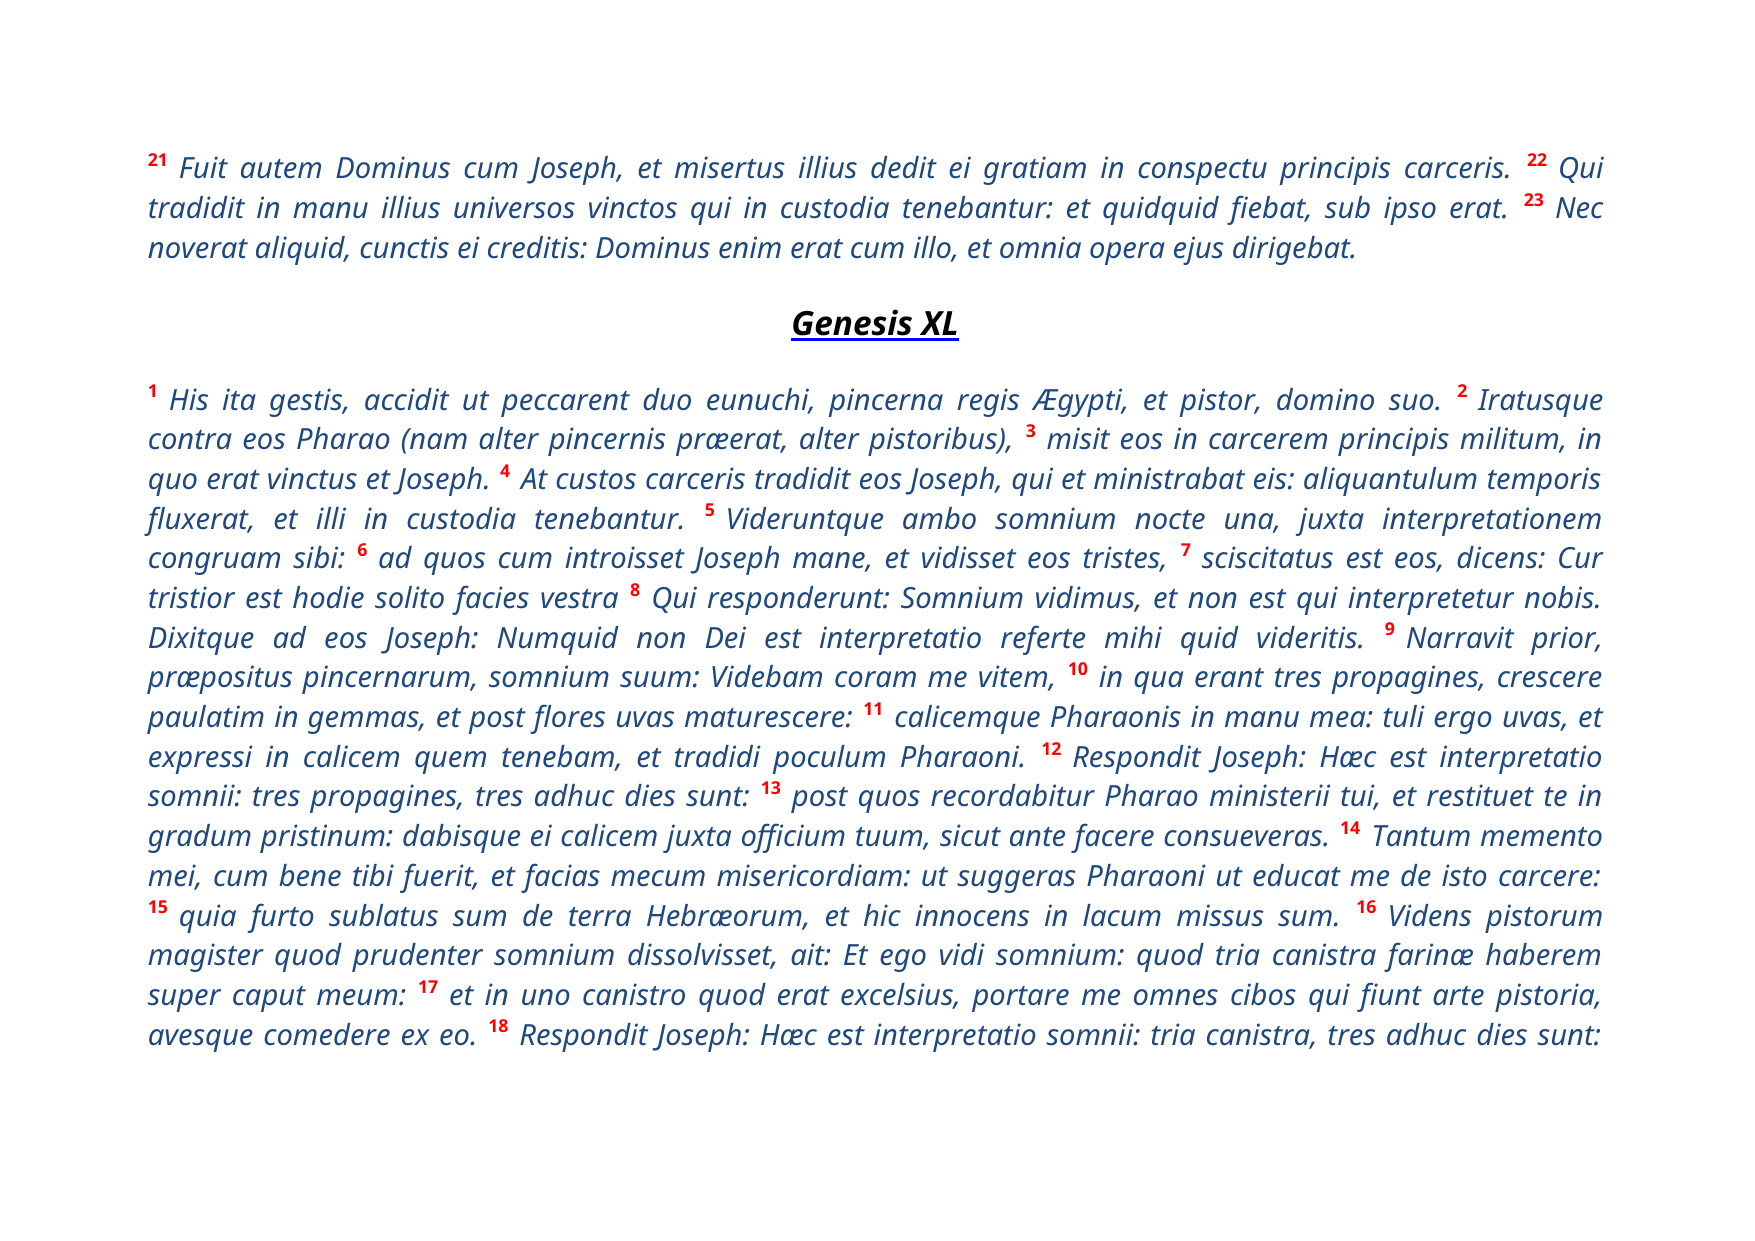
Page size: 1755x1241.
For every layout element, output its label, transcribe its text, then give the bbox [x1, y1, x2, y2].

text 1 His ita gestis, accidit ut peccarent duo eunuchi, pincerna regis Ægypti, et pistor, domino suo. 2 Iratusque contra eos Pharao (nam alter pincernis præerat, alter pistoribus), 3 misit eos in carcerem principis militum, in quo erat vinctus et Joseph. 4 At custos carceris tradidit eos Joseph, qui et ministrabat eis: aliquantulum temporis fluxerat, et illi in custodia tenebantur. 5 Videruntque ambo somnium nocte una, juxta interpretationem congruam sibi: 6 ad quos cum introisset Joseph mane, et vidisset eos tristes, 7 sciscitatus est eos, dicens: Cur tristior est hodie solito facies vestra 8 Qui responderunt: Somnium vidimus, et non est qui interpretetur nobis. Dixitque ad eos Joseph: Numquid non Dei est interpretatio referte mihi quid videritis. 9 Narravit prior, præpositus pincernarum, somnium suum: Videbam coram me vitem, 10 in qua erant tres propagines, crescere paulatim in gemmas, et post flores uvas maturescere: 11 calicemque Pharaonis in manu mea: tuli ergo uvas, et expressi in calicem quem tenebam, et tradidi poculum Pharaoni. 12 Respondit Joseph: Hæc est interpretatio somnii: tres propagines, tres adhuc dies sunt: 13 post quos recordabitur Pharao ministerii tui, et restituet te in gradum pristinum: dabisque ei calicem juxta officium tuum, sicut ante facere consueveras. 14 Tantum memento mei, cum bene tibi fuerit, et facias mecum misericordiam: ut suggeras Pharaoni ut educat me de isto carcere: 15 quia furto sublatus sum de terra Hebræorum, et hic innocens in lacum missus sum. 16 Videns pistorum magister quod prudenter somnium dissolvisset, ait: Et ego vidi somnium: quod tria canistra farinæ haberem super caput meum: 17 et in uno canistro quod erat excelsius, portare me omnes cibos qui fiunt arte pistoria, avesque comedere ex eo. 18 Respondit Joseph: Hæc est interpretatio somnii: tria canistra, tres adhuc dies sunt: [148, 379, 1606, 1053]
text Genesis XL [148, 300, 1606, 346]
text 21 Fuit autem Dominus cum Joseph, et misertus illius dedit ei gratiam in conspectu principis carceris. 22 Qui tradidit in manu illius universos vinctos qui in custodia tenebantur: et quidquid fiebat, sub ipso erat. 23 Nec noverat aliquid, cunctis ei creditis: Dominus enim erat cum illo, et omnia opera ejus dirigebat. [148, 148, 1606, 267]
